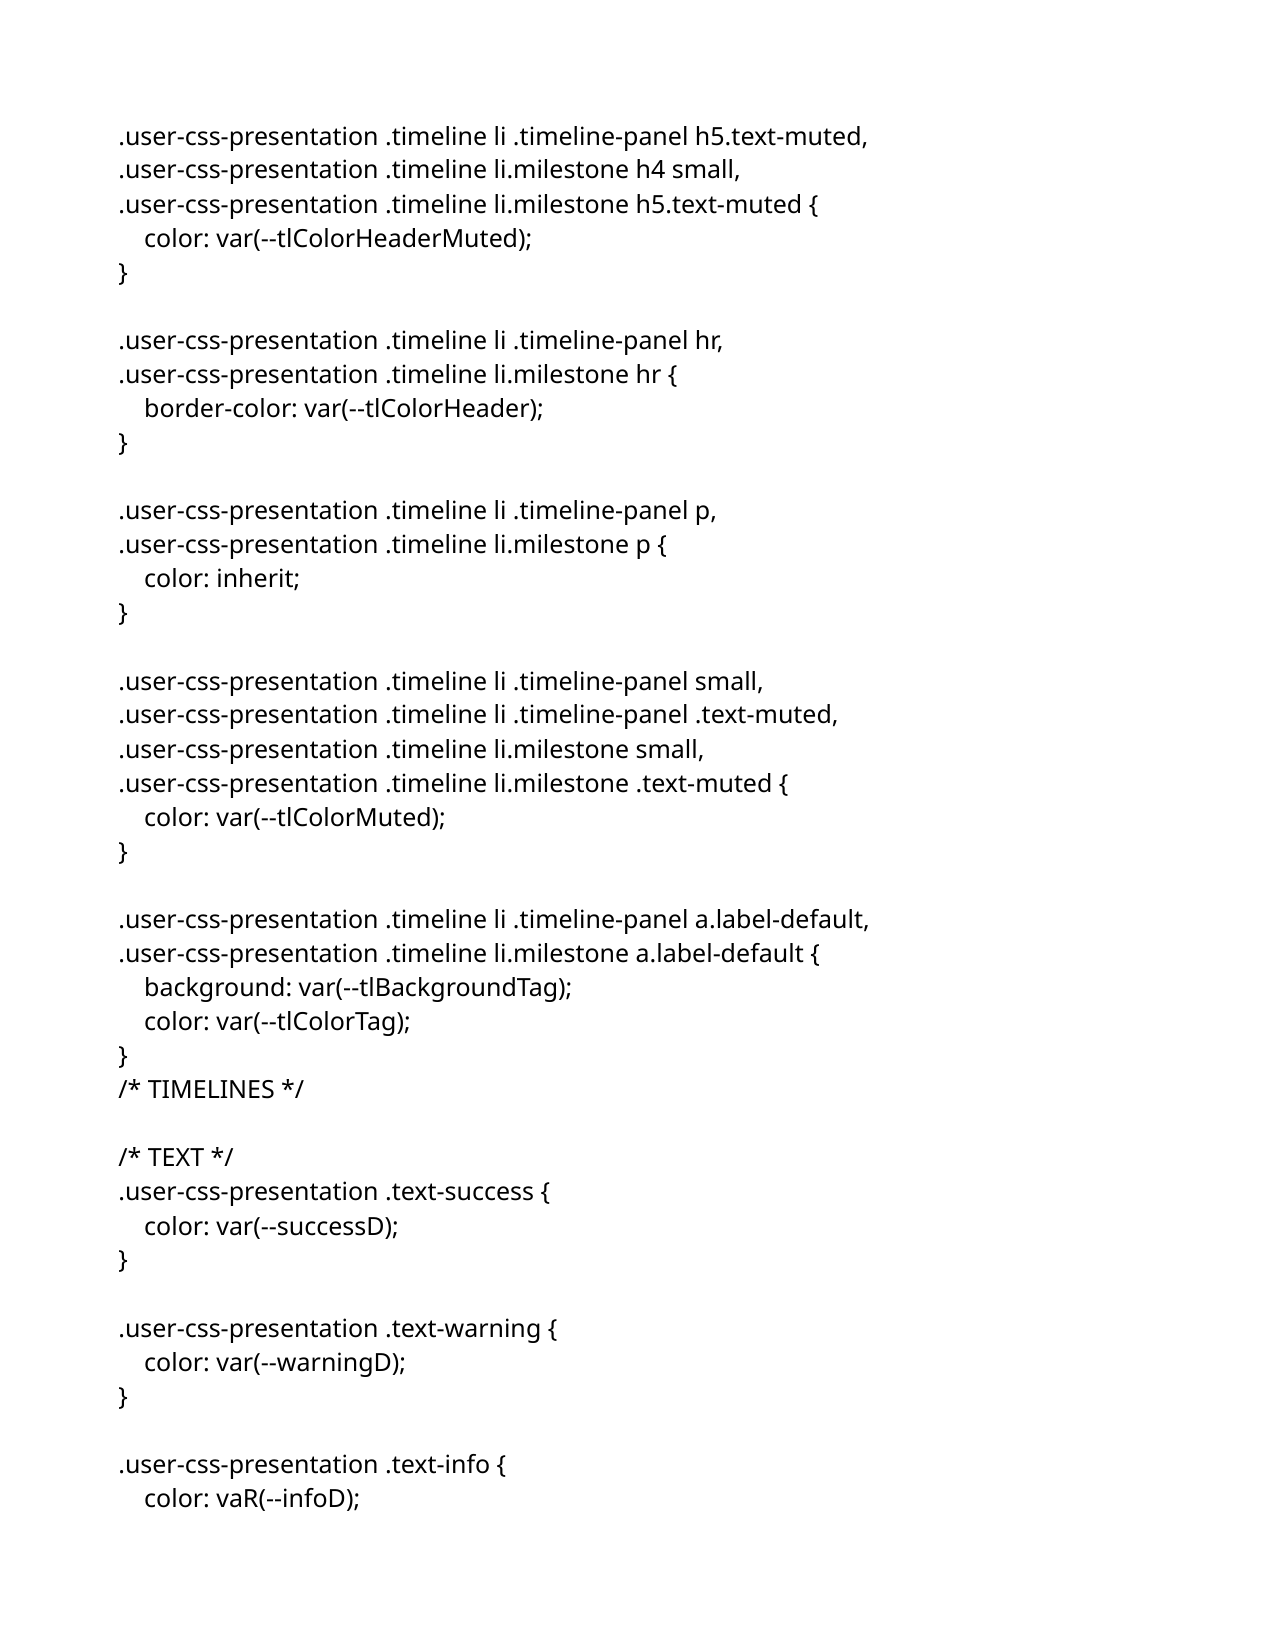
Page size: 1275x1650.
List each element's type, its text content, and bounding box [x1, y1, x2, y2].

text color: var(--tlColorMuted); [118, 799, 1157, 833]
text } [118, 254, 1157, 288]
text .user-css-presentation .timeline li.milestone .text-muted { [118, 765, 1157, 799]
text color: inherit; [118, 561, 1157, 595]
text .user-css-presentation .timeline li.milestone p { [118, 527, 1157, 561]
text .user-css-presentation .timeline li .timeline-panel hr, [118, 322, 1157, 357]
text } [118, 833, 1157, 867]
text border-color: var(--tlColorHeader); [118, 391, 1157, 425]
text /* TIMELINES */ [118, 1072, 1157, 1106]
text } [118, 1242, 1157, 1276]
text .user-css-presentation .text-info { [118, 1447, 1157, 1481]
text } [118, 425, 1157, 459]
text } [118, 1378, 1157, 1412]
text color: var(--tlColorHeaderMuted); [118, 220, 1157, 254]
text /* TEXT */ [118, 1140, 1157, 1174]
text .user-css-presentation .text-success { [118, 1174, 1157, 1208]
text .user-css-presentation .timeline li .timeline-panel p, [118, 493, 1157, 527]
text .user-css-presentation .timeline li.milestone h4 small, [118, 152, 1157, 186]
text } [118, 595, 1157, 629]
text .user-css-presentation .timeline li.milestone h5.text-muted { [118, 186, 1157, 220]
text .user-css-presentation .timeline li .timeline-panel a.label-default, [118, 902, 1157, 936]
text background: var(--tlBackgroundTag); [118, 970, 1157, 1004]
text .user-css-presentation .timeline li .timeline-panel small, [118, 663, 1157, 697]
text .user-css-presentation .timeline li.milestone small, [118, 731, 1157, 765]
text .user-css-presentation .text-warning { [118, 1310, 1157, 1344]
text color: var(--tlColorTag); [118, 1004, 1157, 1038]
text color: var(--warningD); [118, 1344, 1157, 1378]
text .user-css-presentation .timeline li.milestone hr { [118, 357, 1157, 391]
text .user-css-presentation .timeline li .timeline-panel .text-muted, [118, 697, 1157, 731]
text color: vaR(--infoD); [118, 1481, 1157, 1515]
text .user-css-presentation .timeline li.milestone a.label-default { [118, 936, 1157, 970]
text .user-css-presentation .timeline li .timeline-panel h5.text-muted, [118, 118, 1157, 152]
text color: var(--successD); [118, 1208, 1157, 1242]
text } [118, 1038, 1157, 1072]
